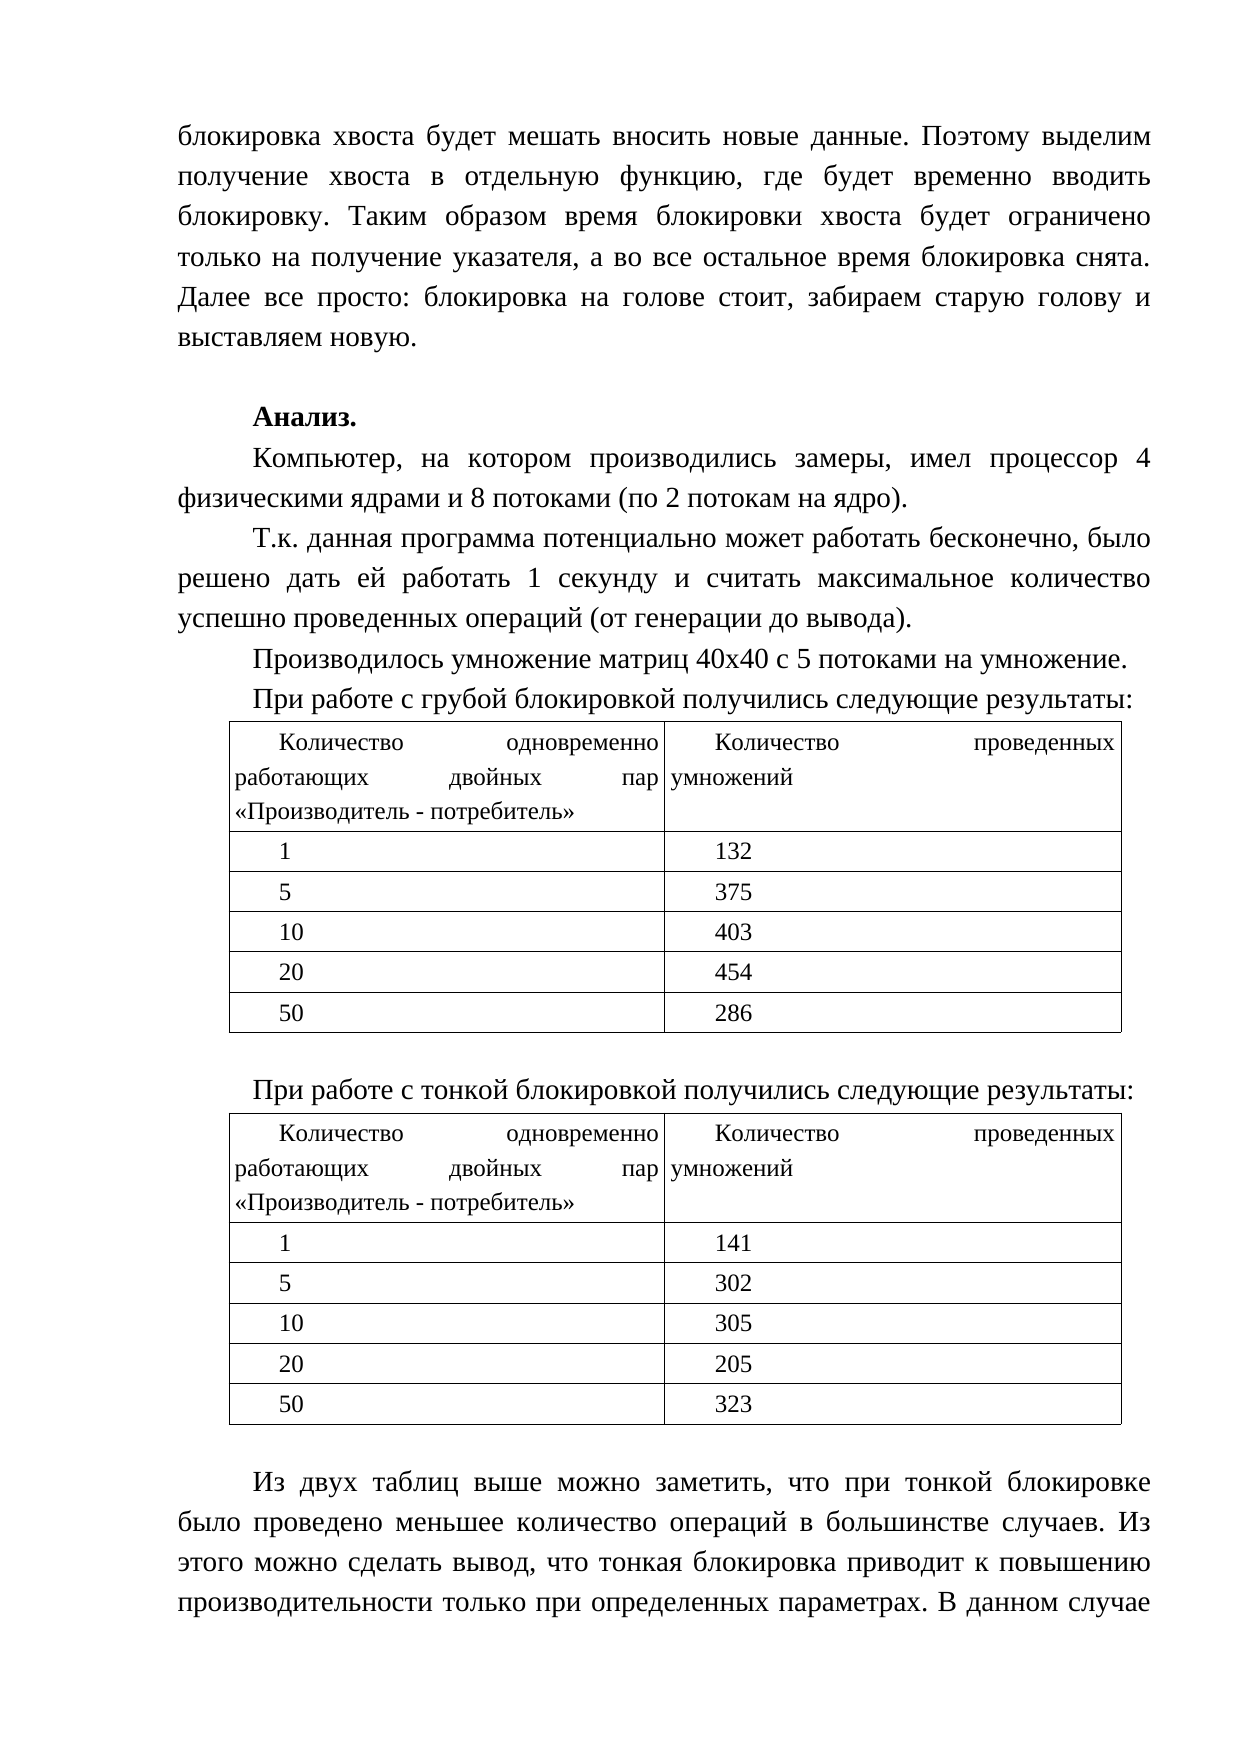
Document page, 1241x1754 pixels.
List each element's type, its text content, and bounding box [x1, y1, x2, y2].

table_cell 403 [665, 912, 1121, 951]
text При работе с грубой блокировкой получились следующие результаты: [177, 681, 1152, 714]
table_header Количество проведенных умножений [665, 722, 1121, 831]
table_cell 10 [230, 1304, 664, 1343]
table_cell 20 [230, 1344, 664, 1383]
text Анализ. [177, 399, 1152, 433]
table_cell 5 [230, 1263, 664, 1302]
table_cell 132 [665, 832, 1121, 871]
table_cell 50 [230, 993, 664, 1032]
text Из двух таблиц выше можно заметить, что при тонкой блокировке было проведено меньшее количество операций в большинстве случаев. Из этого можно сделать вывод, что тонкая блокировка приводит к повышению производительности только при определенных параметрах. В данном случае [177, 1464, 1152, 1618]
table_header Количество одновременно работающих двойных пар «Производитель - потребитель» [230, 1114, 664, 1222]
text блокировка хвоста будет мешать вносить новые данные. Поэтому выделим получение хвоста в отдельную функцию, где будет временно вводить блокировку. Таким образом время блокировки хвоста будет ограничено только на получение указателя, а во все остальное время блокировка снята. Далее все просто: блокировка на голове стоит, забираем старую голову и выставляем новую. [177, 118, 1152, 353]
table_cell 1 [230, 1223, 664, 1262]
text Производилось умножение матриц 40х40 с 5 потоками на умножение. [177, 641, 1152, 674]
text При работе с тонкой блокировкой получились следующие результаты: [177, 1072, 1152, 1106]
table_cell 10 [230, 912, 664, 951]
table_cell 141 [665, 1223, 1121, 1262]
table_cell 1 [230, 832, 664, 871]
text Компьютер, на котором производились замеры, имел процессор 4 физическими ядрами и 8 потоками (по 2 потокам на ядро). [177, 440, 1152, 513]
table_cell 454 [665, 952, 1121, 992]
table_cell 205 [665, 1344, 1121, 1383]
table_header Количество проведенных умножений [665, 1114, 1121, 1222]
table_header Количество одновременно работающих двойных пар «Производитель - потребитель» [230, 722, 664, 831]
table_cell 50 [230, 1384, 664, 1423]
table_cell 20 [230, 952, 664, 992]
table_cell 305 [665, 1304, 1121, 1343]
table_cell 286 [665, 993, 1121, 1032]
table_cell 323 [665, 1384, 1121, 1423]
table_cell 375 [665, 872, 1121, 911]
table_cell 5 [230, 872, 664, 911]
text Т.к. данная программа потенциально может работать бесконечно, было решено дать ей работать 1 секунду и считать максимальное количество успешно проведенных операций (от генерации до вывода). [177, 520, 1152, 634]
table_cell 302 [665, 1263, 1121, 1302]
